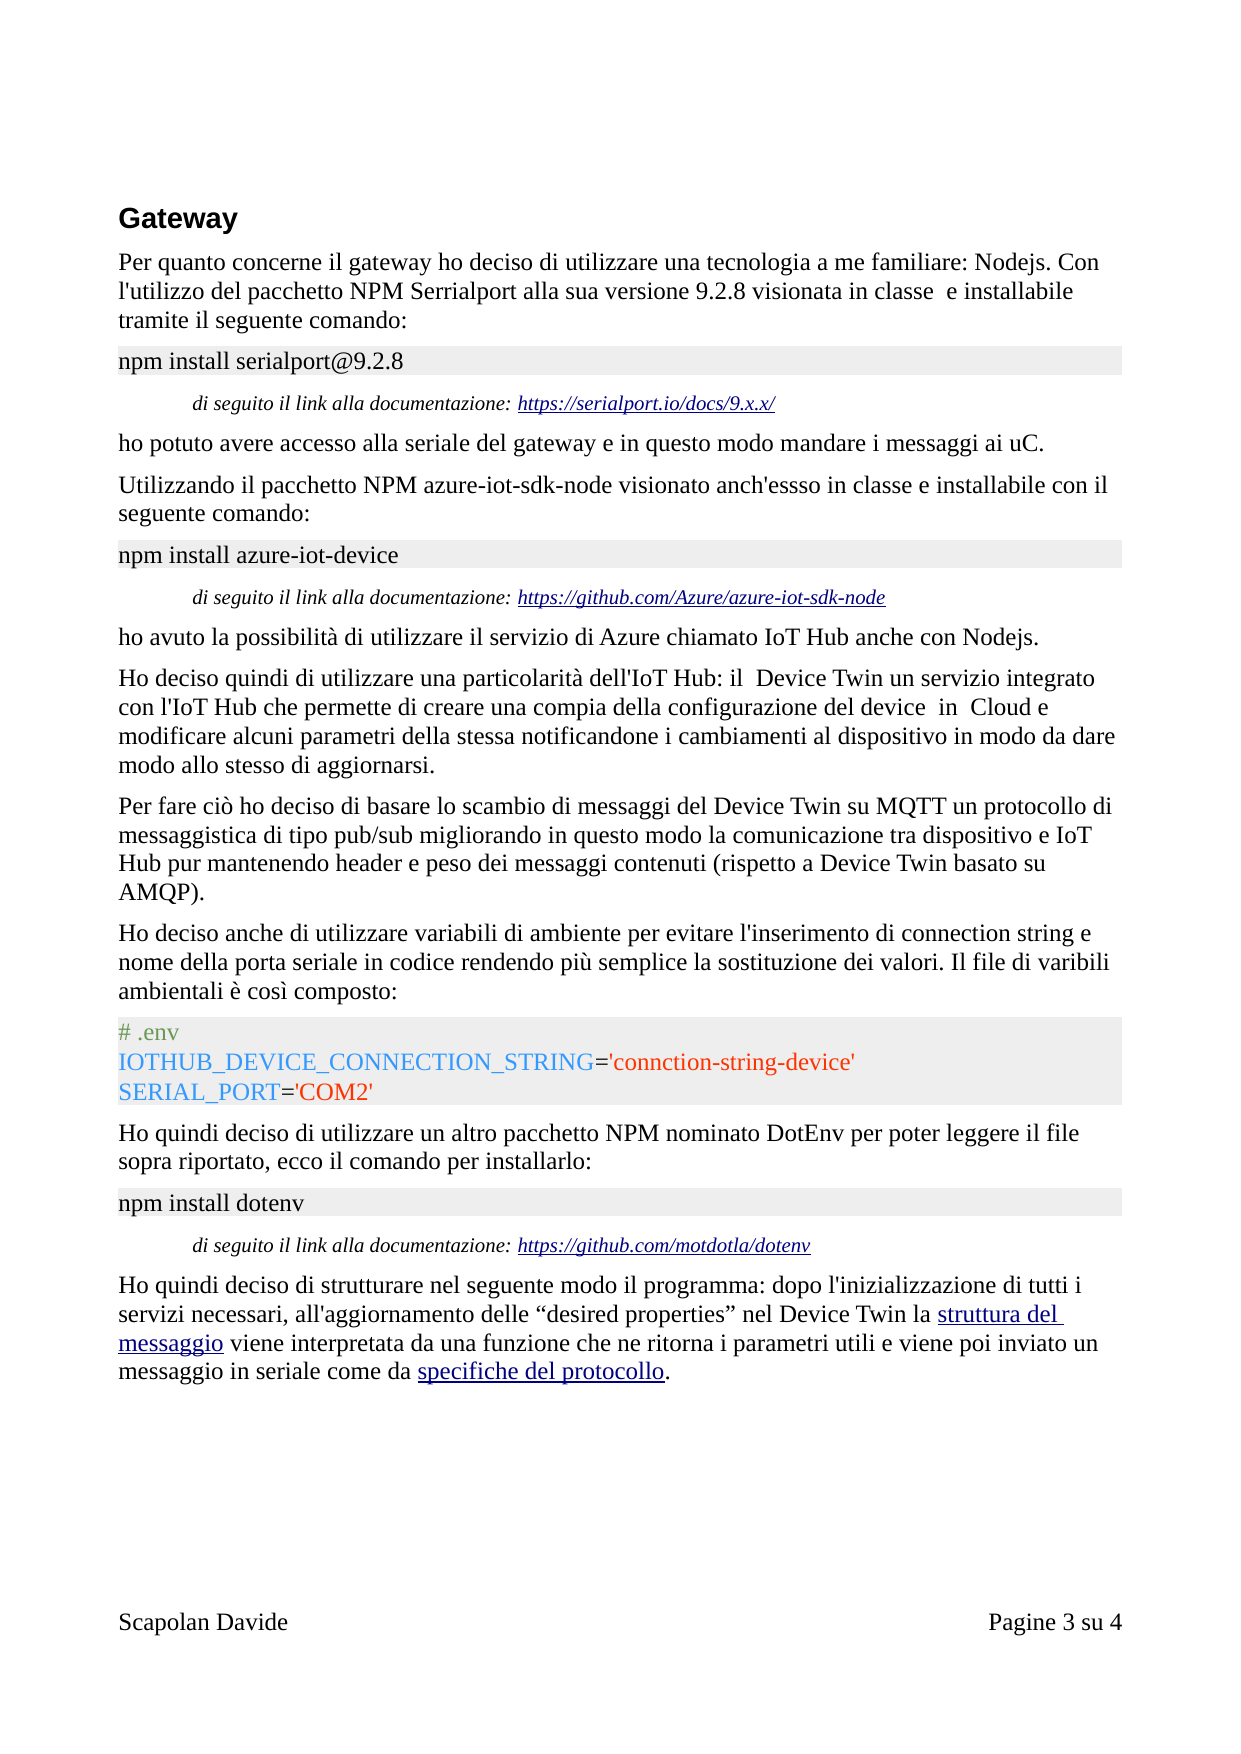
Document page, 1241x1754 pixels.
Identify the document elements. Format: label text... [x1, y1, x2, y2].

text Ho quindi deciso di strutturare nel seguente modo il programma: dopo l'inizializzazione di tutti i servizi necessari, all'aggiornamento delle “desired properties” nel Device Twin la struttura del messaggio viene interpretata da una funzione che ne ritorna i parametri utili e viene poi inviato un messaggio in seriale come da specifiche del protocollo. [118, 1270, 1122, 1385]
text Per fare ciò ho deciso di basare lo scambio di messaggi del Device Twin su MQTT un protocollo di messaggistica di tipo pub/sub migliorando in questo modo la comunicazione tra dispositivo e IoT Hub pur mantenendo header e peso dei messaggi contenuti (rispetto a Device Twin basato su AMQP). [118, 791, 1122, 906]
text ho avuto la possibilità di utilizzare il servizio di Azure chiamato IoT Hub anche con Nodejs. [118, 622, 1122, 651]
text Utilizzando il pacchetto NPM azure-iot-sdk-node visionato anch'essso in classe e installabile con il seguente comando: [118, 470, 1122, 527]
text Per quanto concerne il gateway ho deciso di utilizzare una tecnologia a me familiare: Nodejs. Con l'utilizzo del pacchetto NPM Serrialport alla sua versione 9.2.8 visionata in classe e installabile tramite il seguente comando: [118, 247, 1122, 334]
subtitle Gateway [118, 201, 1122, 235]
text Ho deciso anche di utilizzare variabili di ambiente per evitare l'inserimento di connection string e nome della porta seriale in codice rendendo più semplice la sostituzione dei valori. Il file di varibili ambientali è così composto: [118, 918, 1122, 1005]
text Ho quindi deciso di utilizzare un altro pacchetto NPM nominato DotEnv per poter leggere il file sopra riportato, ecco il comando per installarlo: [118, 1118, 1122, 1175]
text di seguito il link alla documentazione: https://github.com/Azure/azure-iot-sdk-node [118, 581, 1122, 610]
text ho potuto avere accesso alla seriale del gateway e in questo modo mandare i messaggi ai uC. [118, 428, 1122, 457]
text Ho deciso quindi di utilizzare una particolarità dell'IoT Hub: il Device Twin un servizio integrato con l'IoT Hub che permette di creare una compia della configurazione del device in Cloud e modificare alcuni parametri della stessa notificandone i cambiamenti al dispositivo in modo da dare modo allo stesso di aggiornarsi. [118, 663, 1122, 778]
text di seguito il link alla documentazione: https://serialport.io/docs/9.x.x/ [118, 387, 1122, 416]
text di seguito il link alla documentazione: https://github.com/motdotla/dotenv [118, 1229, 1122, 1258]
